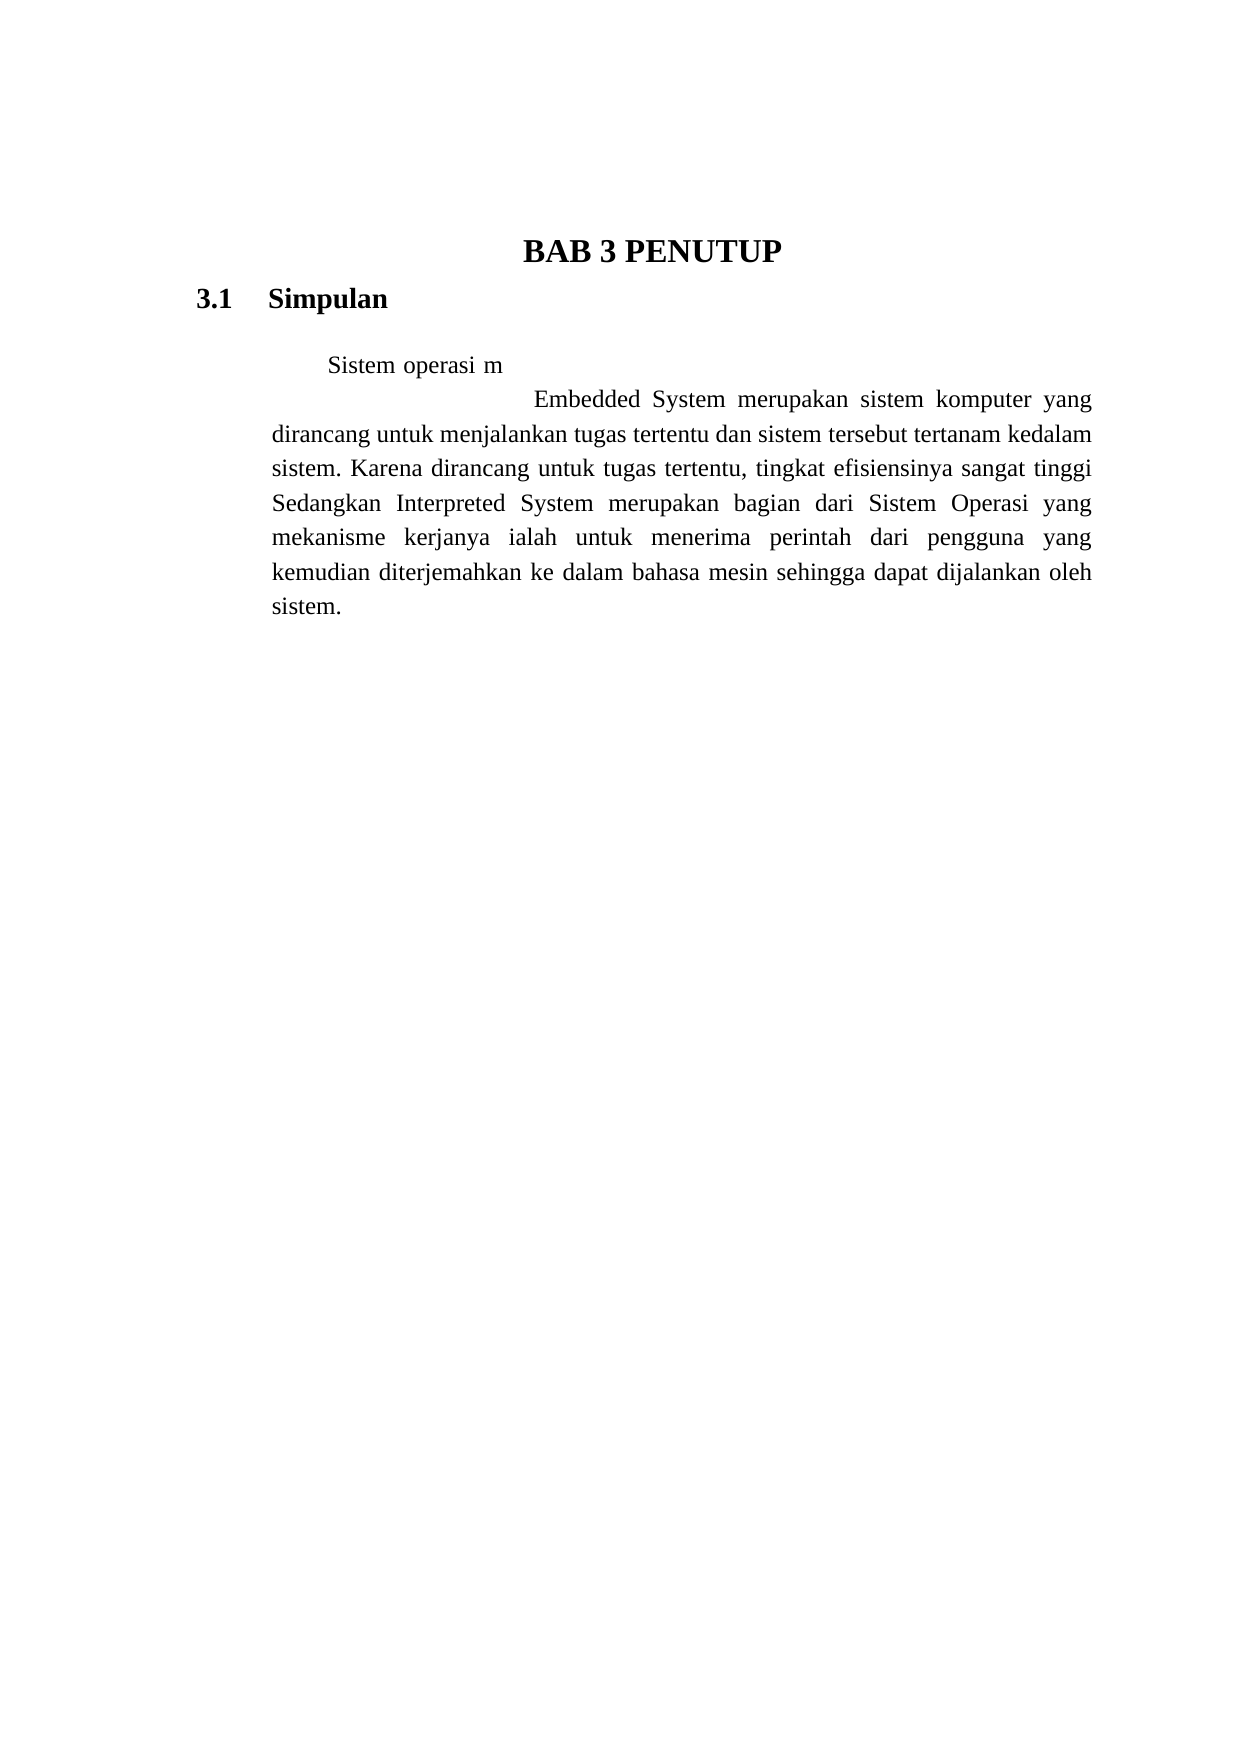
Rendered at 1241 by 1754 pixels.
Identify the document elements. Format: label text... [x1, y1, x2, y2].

subtitle BAB 3 PENUTUP [177, 231, 1093, 269]
subtitle Simpulan [196, 282, 1093, 315]
text Sistem operasi mengelola sumber daya yang ada di sistem komputer untuk memudahkan pengguna. Embedded System merupakan sistem komputer yang dirancang untuk menjalankan tugas tertentu dan sistem tersebut tertanam kedalam sistem. Karena dirancang untuk tugas tertentu, tingkat efisiensinya sangat tinggi Sedangkan Interpreted System merupakan bagian dari Sistem Operasi yang mekanisme kerjanya ialah untuk menerima perintah dari pengguna yang kemudian diterjemahkan ke dalam bahasa mesin sehingga dapat dijalankan oleh sistem. [272, 350, 1093, 620]
